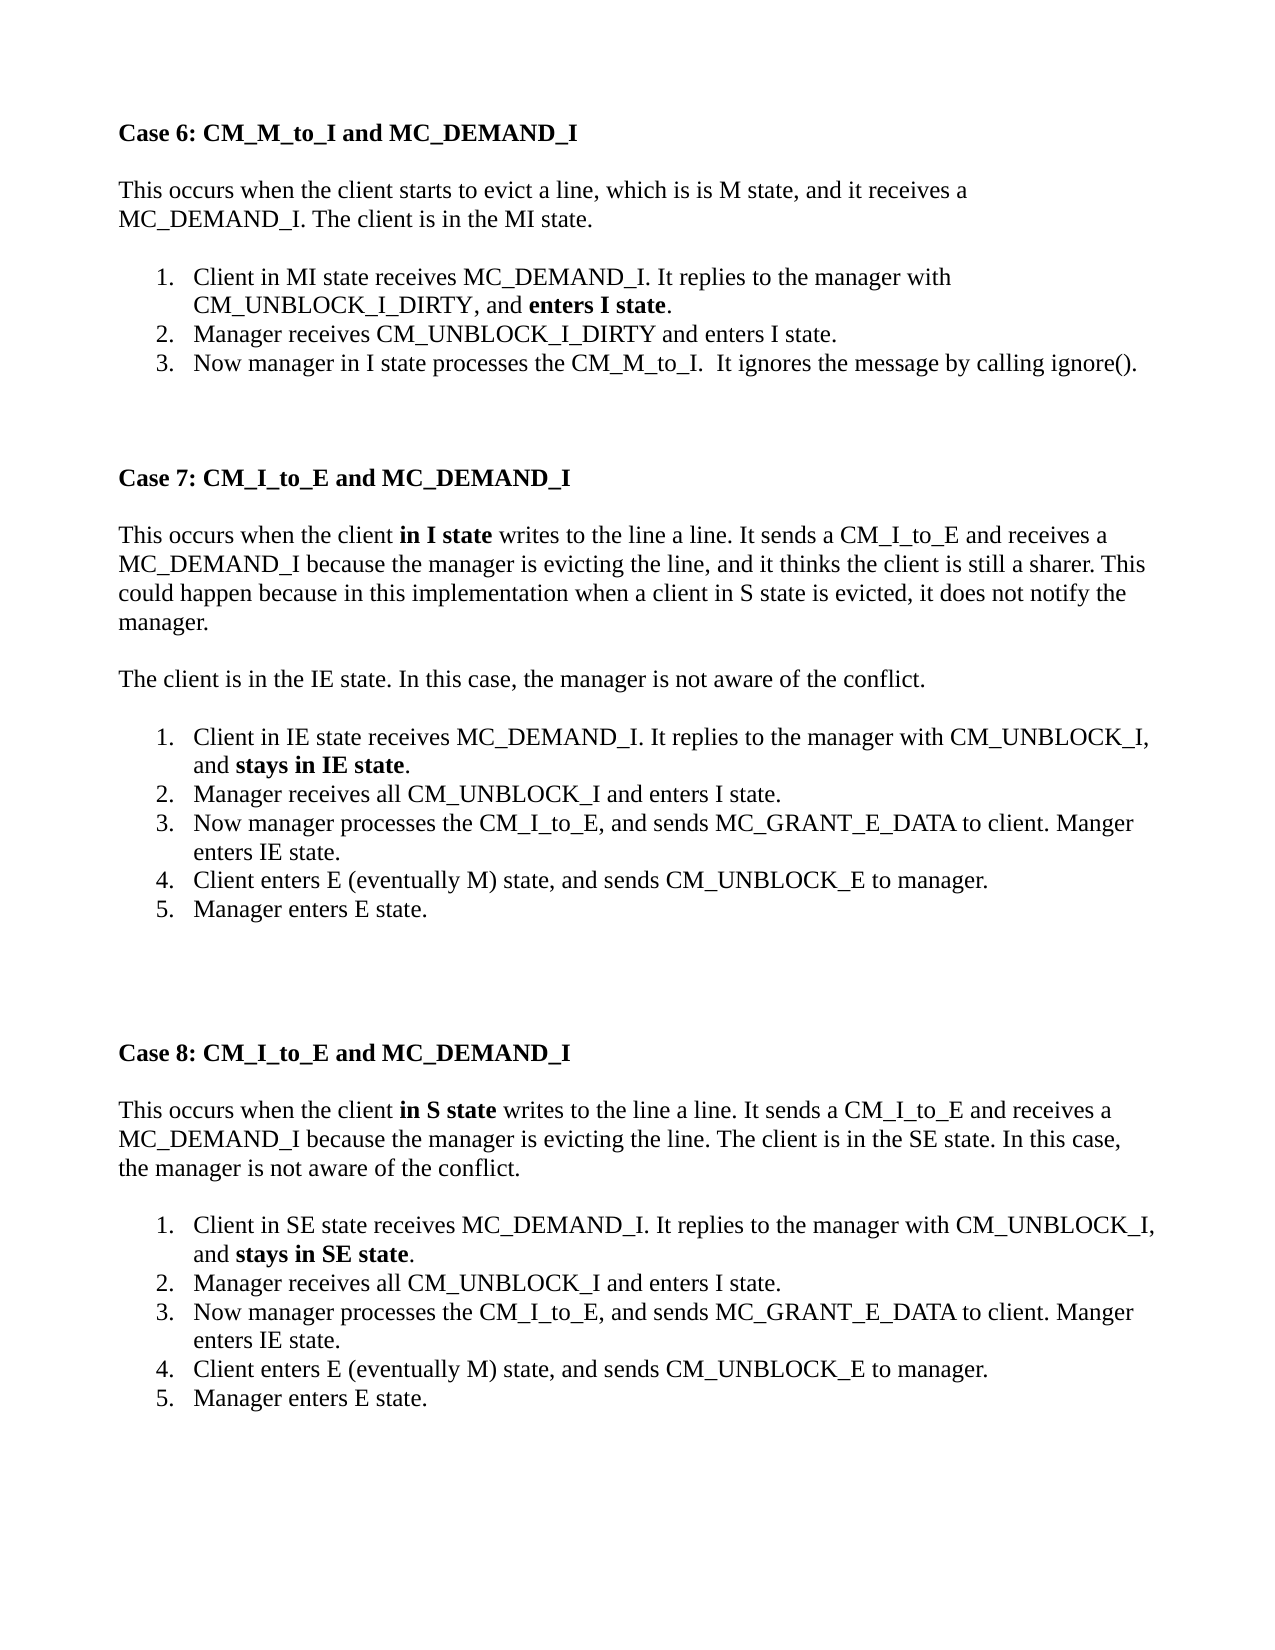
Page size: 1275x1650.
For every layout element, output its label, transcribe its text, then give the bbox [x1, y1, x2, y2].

text This occurs when the client in S state writes to the line a line. It sends a CM_I_to_E and receives a MC_DEMAND_I because the manager is evicting the line. The client is in the SE state. In this case, the manager is not aware of the conflict. [118, 1096, 1157, 1182]
list Manager enters E state. [156, 894, 1157, 923]
text Case 8: CM_I_to_E and MC_DEMAND_I [118, 1038, 1157, 1067]
list Now manager in I state processes the CM_M_to_I. It ignores the message by calling ignore(). [156, 348, 1157, 377]
list Now manager processes the CM_I_to_E, and sends MC_GRANT_E_DATA to client. Manger enters IE state. [156, 1297, 1157, 1354]
list Client enters E (eventually M) state, and sends CM_UNBLOCK_E to manager. [156, 866, 1157, 894]
text Case 6: CM_M_to_I and MC_DEMAND_I [118, 118, 1157, 147]
list Manager receives CM_UNBLOCK_I_DIRTY and enters I state. [156, 319, 1157, 348]
text This occurs when the client in I state writes to the line a line. It sends a CM_I_to_E and receives a MC_DEMAND_I because the manager is evicting the line, and it thinks the client is still a sharer. This could happen because in this implementation when a client in S state is evicted, it does not notify the manager. [118, 521, 1157, 636]
text The client is in the IE state. In this case, the manager is not aware of the conflict. [118, 664, 1157, 693]
list Client in MI state receives MC_DEMAND_I. It replies to the manager with CM_UNBLOCK_I_DIRTY, and enters I state. [156, 262, 1157, 319]
text Case 7: CM_I_to_E and MC_DEMAND_I [118, 463, 1157, 492]
list Client in SE state receives MC_DEMAND_I. It replies to the manager with CM_UNBLOCK_I, and stays in SE state. [156, 1211, 1157, 1268]
list Client enters E (eventually M) state, and sends CM_UNBLOCK_E to manager. [156, 1354, 1157, 1383]
list Manager enters E state. [156, 1383, 1157, 1412]
list Manager receives all CM_UNBLOCK_I and enters I state. [156, 779, 1157, 808]
list Client in IE state receives MC_DEMAND_I. It replies to the manager with CM_UNBLOCK_I, and stays in IE state. [156, 722, 1157, 779]
list Manager receives all CM_UNBLOCK_I and enters I state. [156, 1268, 1157, 1297]
list Now manager processes the CM_I_to_E, and sends MC_GRANT_E_DATA to client. Manger enters IE state. [156, 808, 1157, 866]
text This occurs when the client starts to evict a line, which is is M state, and it receives a MC_DEMAND_I. The client is in the MI state. [118, 176, 1157, 233]
